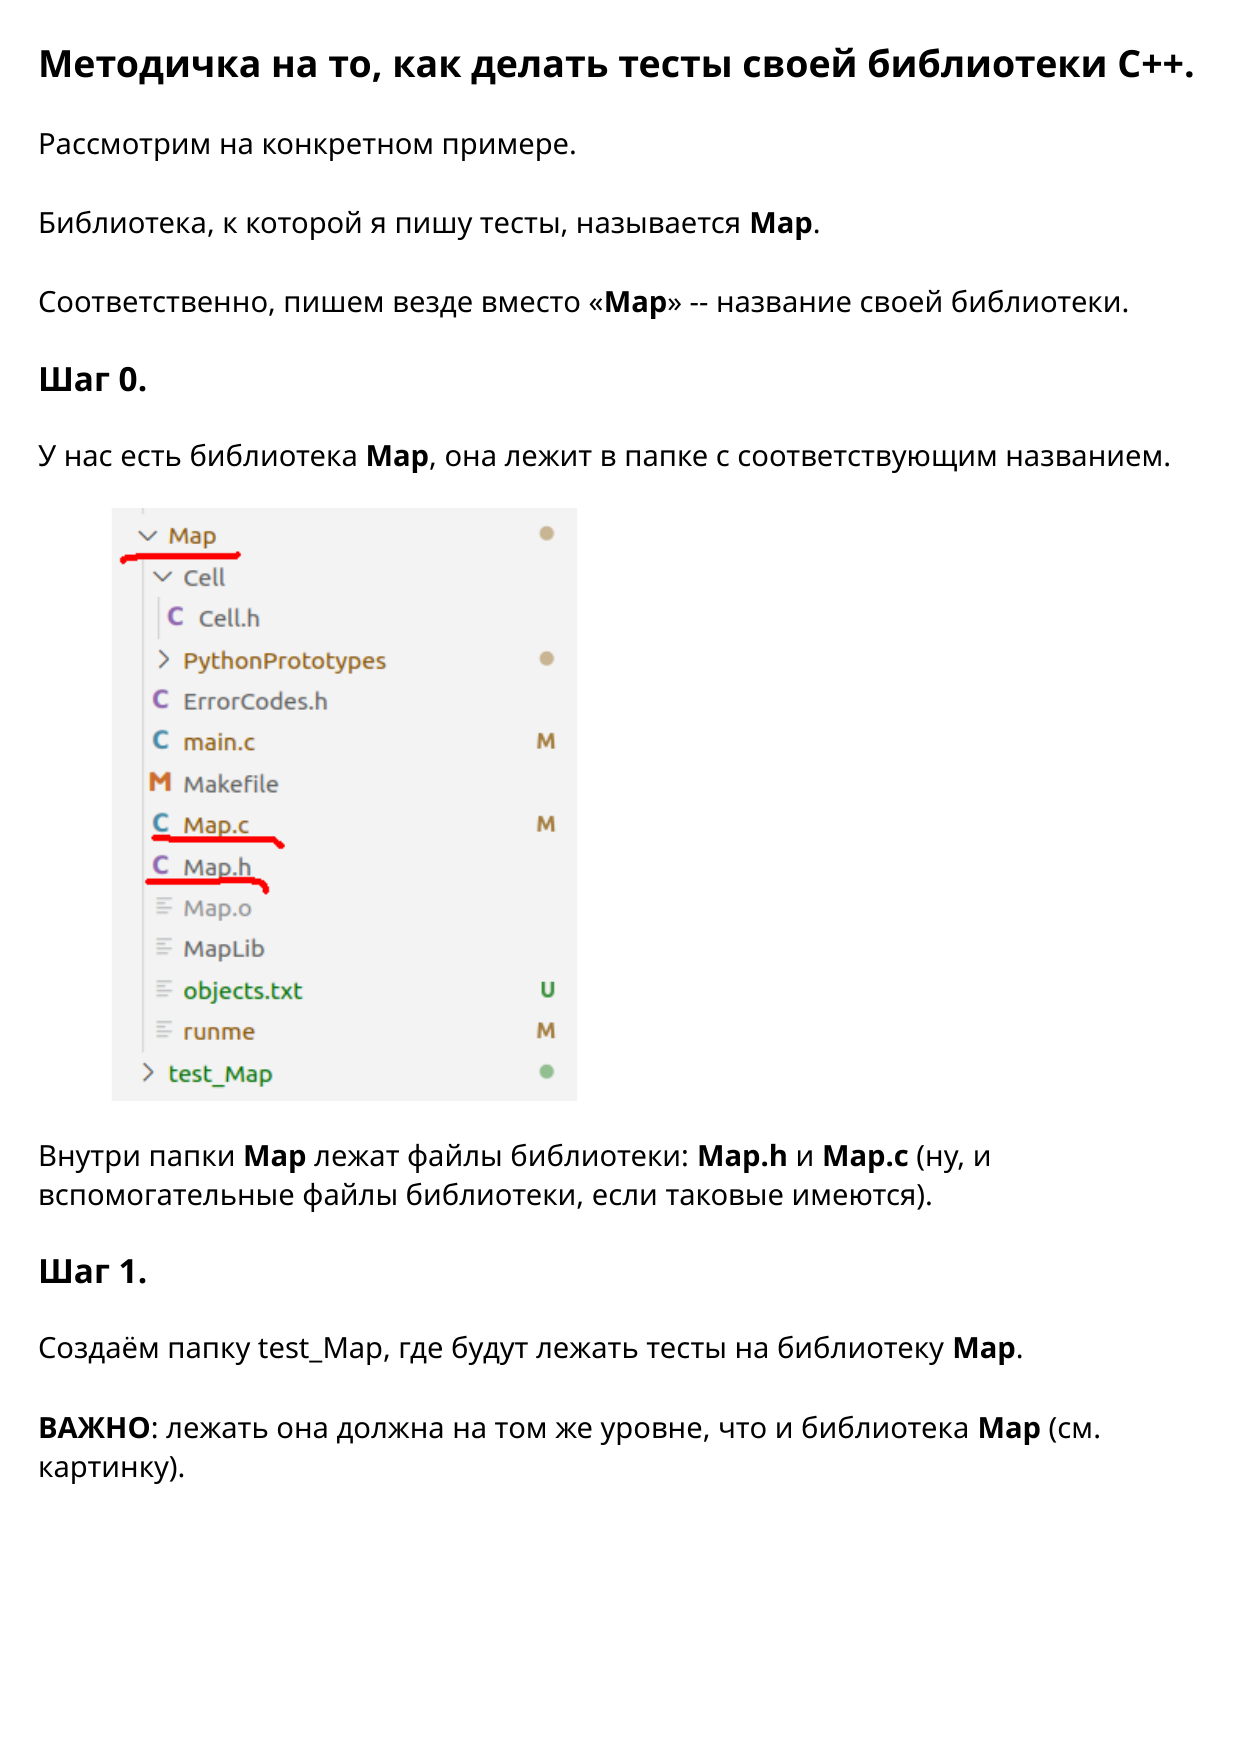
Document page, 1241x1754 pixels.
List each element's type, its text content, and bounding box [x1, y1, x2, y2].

text Методичка на то, как делать тесты своей библиотеки С++. [38, 38, 1202, 89]
text Шаг 1. [38, 1248, 1202, 1294]
text Внутри папки Map лежат файлы библиотеки: Map.h и Map.c (ну, и вспомогательные файлы библиотеки, если таковые имеются). [38, 1135, 1202, 1214]
text Соответственно, пишем везде вместо «Map» -- название своей библиотеки. [38, 242, 1202, 321]
text Шаг 0. [38, 355, 1202, 401]
text Создаём папку test_Map, где будут лежать тесты на библиотеку Map. [38, 1328, 1202, 1367]
text Библиотека, к которой я пишу тесты, называется Map. [38, 163, 1202, 242]
text Рассмотрим на конкретном примере. [38, 123, 1202, 163]
text ВАЖНО: лежать она должна на том же уровне, что и библиотека Map (см. картинку). [38, 1407, 1202, 1486]
text У нас есть библиотека Map, она лежит в папке с соответствующим названием. [38, 435, 1202, 474]
picture [111, 508, 578, 1101]
